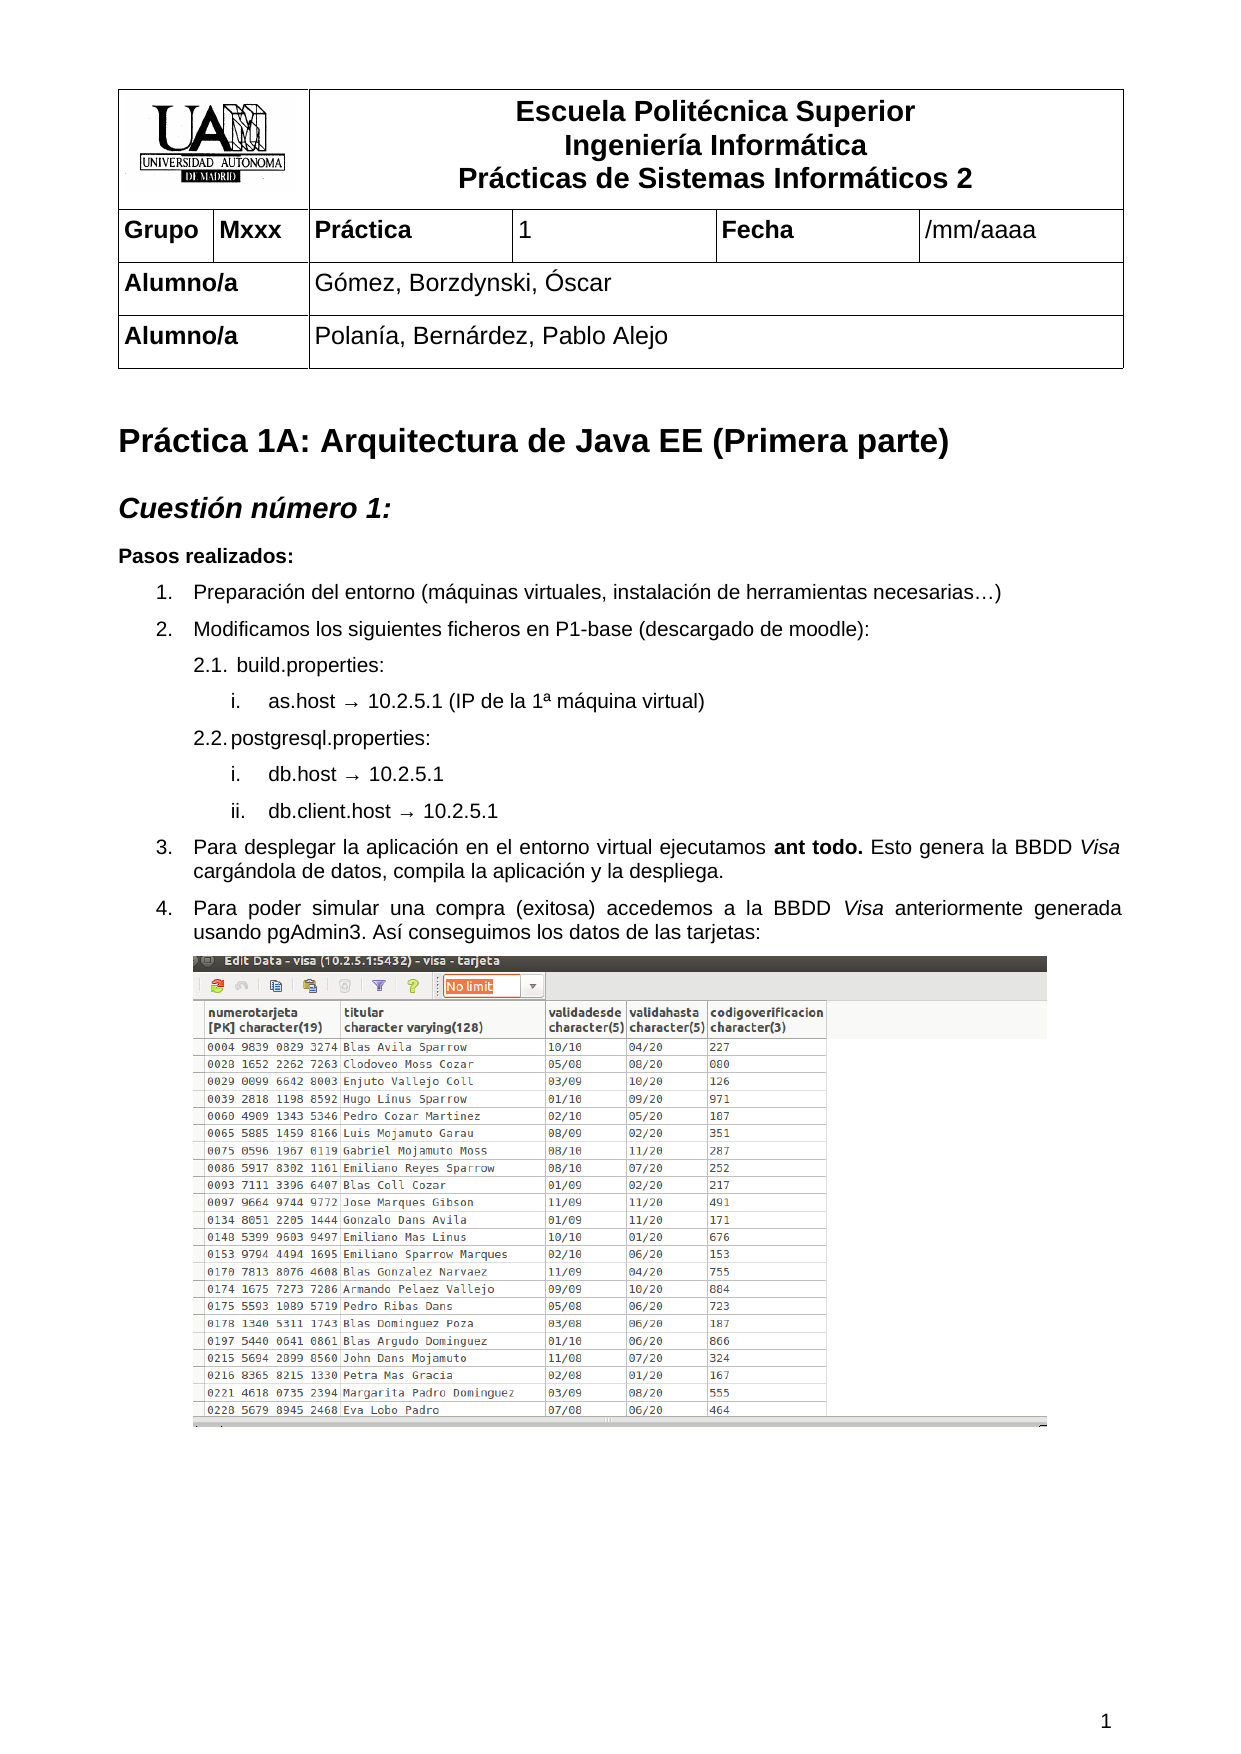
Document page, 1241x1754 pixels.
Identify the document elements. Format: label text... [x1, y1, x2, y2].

table_cell /mm/aaaa [920, 210, 1123, 262]
table_cell Alumno/a [119, 263, 308, 315]
text Pasos realizados: [118, 543, 1122, 567]
list as.host → 10.2.5.1 (IP de la 1ª máquina virtual) [231, 689, 1122, 713]
table_header Escuela Politécnica Superior Ingeniería Informática Prácticas de Sistemas Informáticos 2 [310, 90, 1123, 209]
subtitle Práctica 1A: Arquitectura de Java EE (Primera parte) [118, 421, 1122, 460]
subtitle Cuestión número 1: [118, 491, 1122, 525]
list postgresql.properties: [193, 726, 1122, 750]
picture [193, 956, 1047, 1427]
list build.properties: [193, 653, 1122, 677]
list db.host → 10.2.5.1 [231, 762, 1122, 786]
picture [123, 94, 296, 191]
list db.client.host → 10.2.5.1 [231, 799, 1122, 823]
list Para desplegar la aplicación en el entorno virtual ejecutamos ant todo. Esto genera la BBDD Visa cargándola de datos, compila la aplicación y la despliega. [156, 835, 1122, 883]
list Para poder simular una compra (exitosa) accedemos a la BBDD Visa anteriormente generada usando pgAdmin3. Así conseguimos los datos de las tarjetas: [156, 896, 1122, 943]
table_cell Polanía, Bernárdez, Pablo Alejo [310, 316, 1123, 368]
table_cell Grupo [119, 210, 213, 262]
table_cell Fecha [717, 210, 919, 262]
table_cell Gómez, Borzdynski, Óscar [310, 263, 1123, 315]
list Preparación del entorno (máquinas virtuales, instalación de herramientas necesarias…) [156, 580, 1122, 604]
table_cell Mxxx [214, 210, 308, 262]
table_cell Alumno/a [119, 316, 308, 368]
table_header [119, 90, 308, 209]
list Modificamos los siguientes ficheros en P1-base (descargado de moodle): [156, 616, 1122, 640]
table_cell Práctica [310, 210, 512, 262]
table_cell 1 [513, 210, 716, 262]
